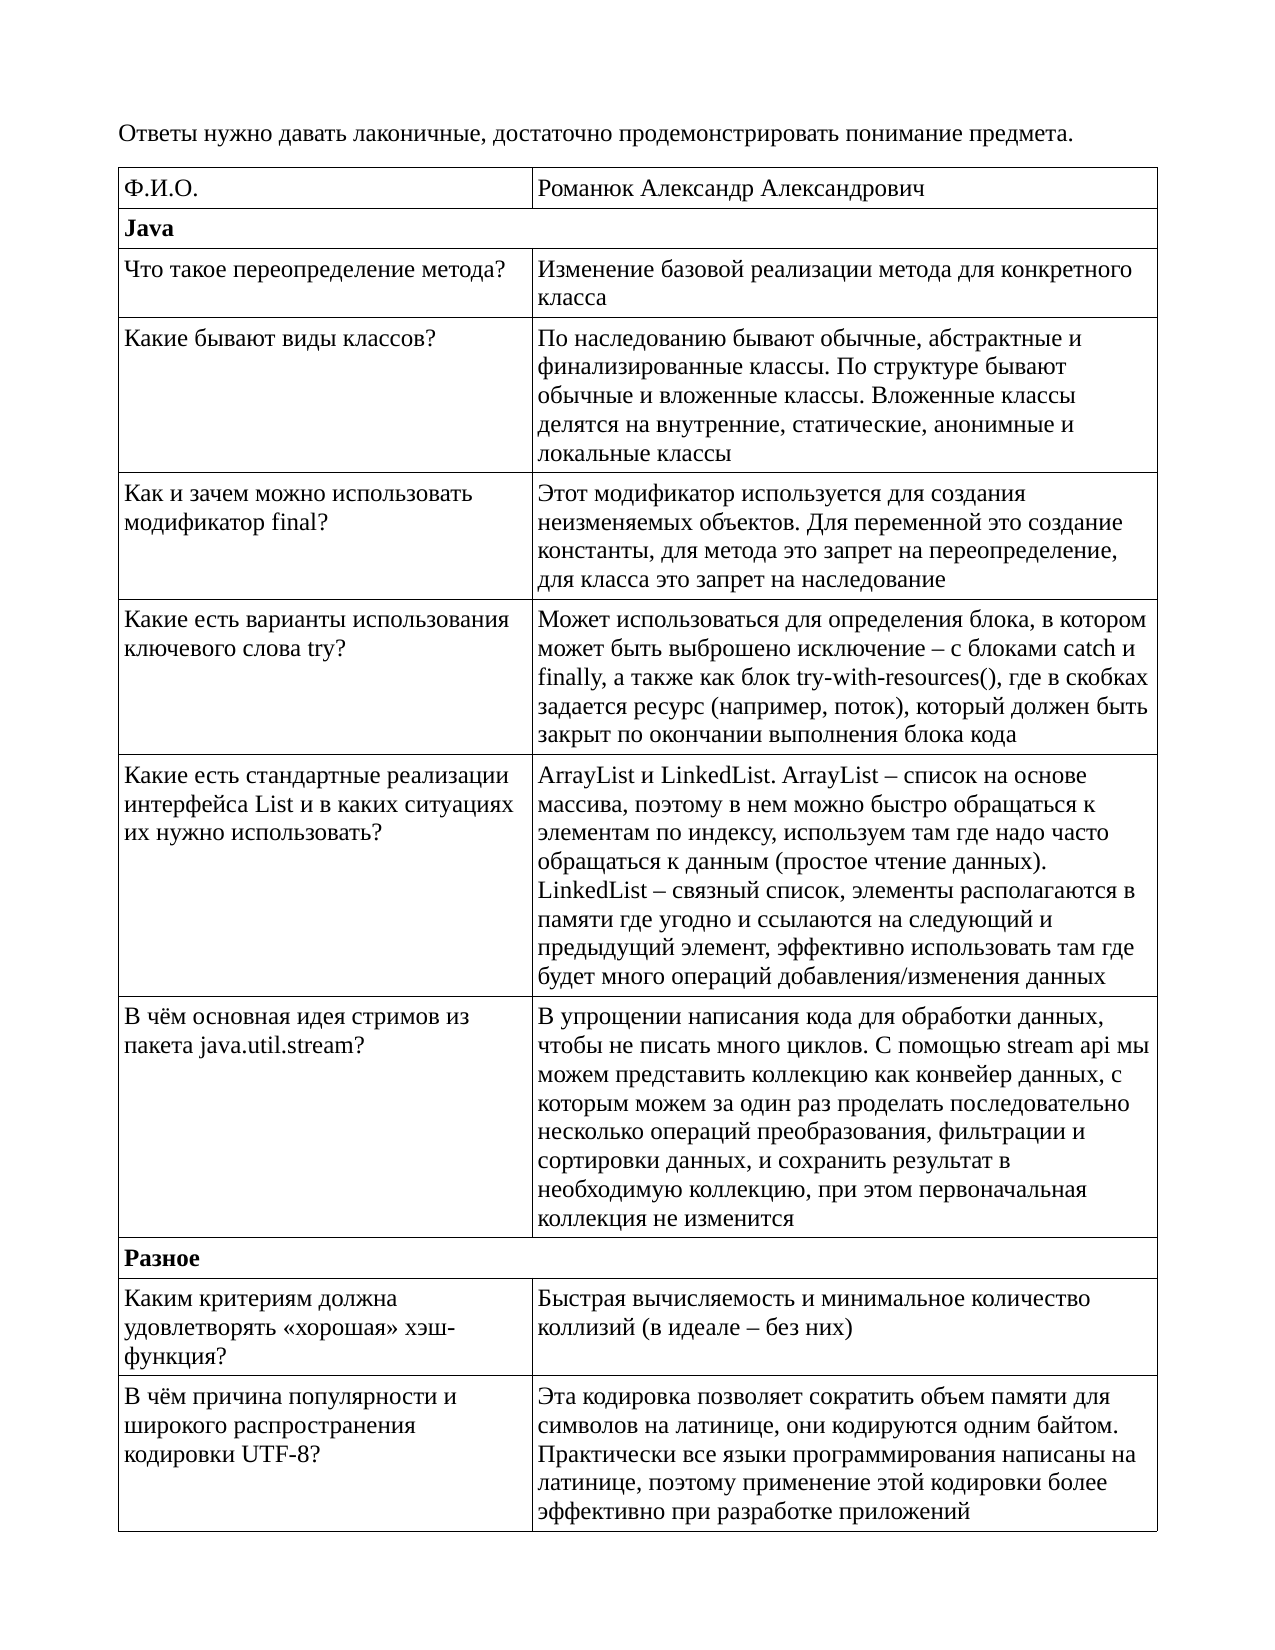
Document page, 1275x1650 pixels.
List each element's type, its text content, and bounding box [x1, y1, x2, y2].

table_cell Эта кодировка позволяет сократить объем памяти для символов на латинице, они кодируются одним байтом. Практически все языки программирования написаны на латинице, поэтому применение этой кодировки более эффективно при разработке приложений [533, 1376, 1157, 1531]
table_cell В упрощении написания кода для обработки данных, чтобы не писать много циклов. С помощью stream api мы можем представить коллекцию как конвейер данных, с которым можем за один раз проделать последовательно несколько операций преобразования, фильтрации и сортировки данных, и сохранить результат в необходимую коллекцию, при этом первоначальная коллекция не изменится [533, 997, 1157, 1237]
table_header Романюк Александр Александрович [533, 168, 1157, 207]
table_cell Java [119, 209, 1157, 248]
table_cell В чём основная идея стримов из пакета java.util.stream? [119, 997, 532, 1237]
table_cell Что такое переопределение метода? [119, 249, 532, 317]
table_cell Разное [119, 1238, 1157, 1277]
table_header Ф.И.О. [119, 168, 532, 207]
table_cell Может использоваться для определения блока, в котором может быть выброшено исключение – с блоками catch и finally, а также как блок try-with-resources(), где в скобках задается ресурс (например, поток), который должен быть закрыт по окончании выполнения блока кода [533, 600, 1157, 754]
table_cell Как и зачем можно использовать модификатор final? [119, 473, 532, 599]
table_cell По наследованию бывают обычные, абстрактные и финализированные классы. По структуре бывают обычные и вложенные классы. Вложенные классы делятся на внутренние, статические, анонимные и локальные классы [533, 318, 1157, 472]
table_cell ArrayList и LinkedList. ArrayList – список на основе массива, поэтому в нем можно быстро обращаться к элементам по индексу, используем там где надо часто обращаться к данным (простое чтение данных). LinkedList – связный список, элементы располагаются в памяти где угодно и ссылаются на следующий и предыдущий элемент, эффективно использовать там где будет много операций добавления/изменения данных [533, 755, 1157, 996]
table_cell Каким критериям должна удовлетворять «хорошая» хэш-функция? [119, 1279, 532, 1375]
table_cell Какие есть варианты использования ключевого слова try? [119, 600, 532, 754]
table_cell Изменение базовой реализации метода для конкретного класса [533, 249, 1157, 317]
table_cell Быстрая вычисляемость и минимальное количество коллизий (в идеале – без них) [533, 1279, 1157, 1375]
text Ответы нужно давать лаконичные, достаточно продемонстрировать понимание предмета. [118, 118, 1157, 147]
table_cell В чём причина популярности и широкого распространения кодировки UTF-8? [119, 1376, 532, 1531]
table_cell Какие бывают виды классов? [119, 318, 532, 472]
table_cell Этот модификатор используется для создания неизменяемых объектов. Для переменной это создание константы, для метода это запрет на переопределение, для класса это запрет на наследование [533, 473, 1157, 599]
table_cell Какие есть стандартные реализации интерфейса List и в каких ситуациях их нужно использовать? [119, 755, 532, 996]
